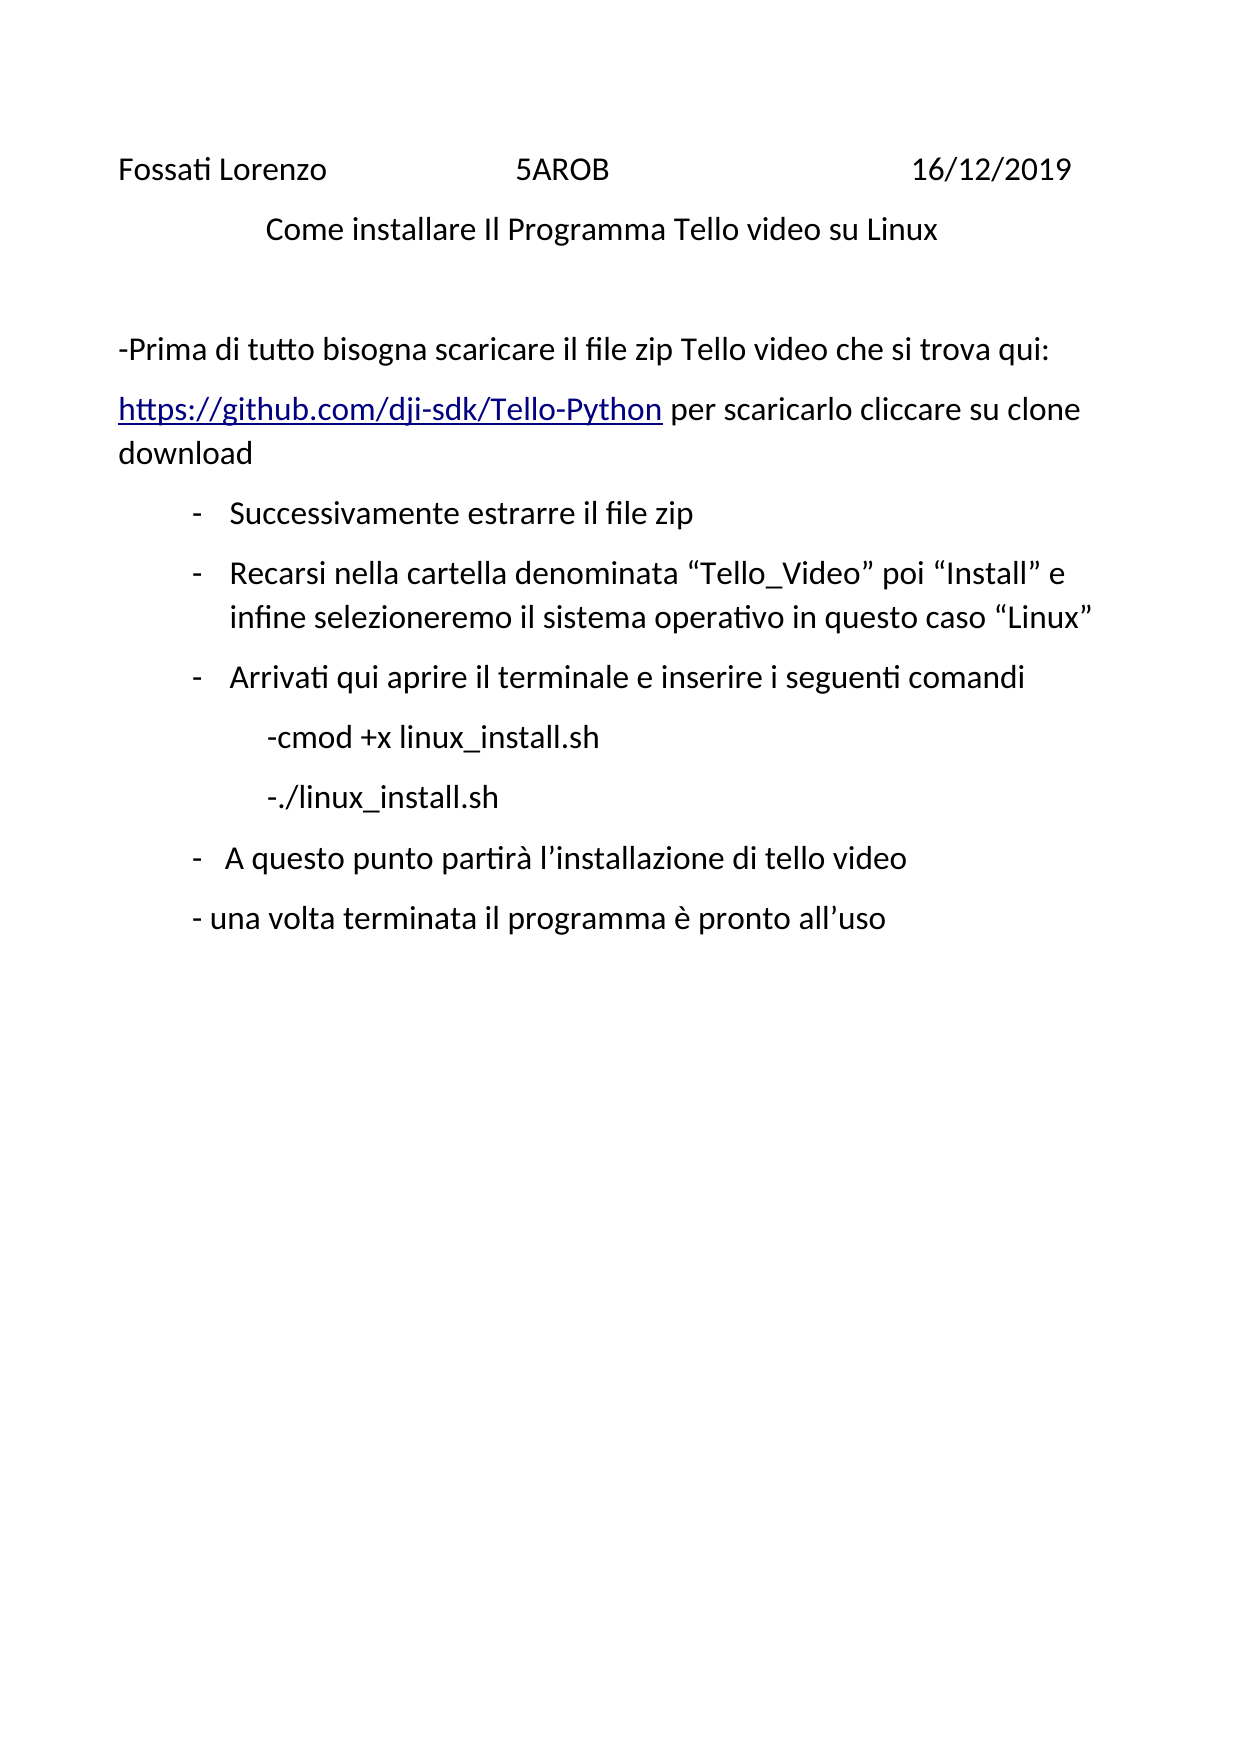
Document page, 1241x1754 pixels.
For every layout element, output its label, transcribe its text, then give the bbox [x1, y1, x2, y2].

text Fossati Lorenzo 5AROB 16/12/2019 [118, 148, 1122, 188]
text - A questo punto partirà l’installazione di tello video [118, 837, 1122, 877]
list Recarsi nella cartella denominata “Tello_Video” poi “Install” e infine selezioneremo il sistema operativo in questo caso “Linux” [192, 552, 1122, 637]
text -./linux_install.sh [193, 777, 1122, 817]
text https://github.com/dji-sdk/Tello-Python per scaricarlo cliccare su clone download [118, 388, 1122, 473]
list Arrivati qui aprire il terminale e inserire i seguenti comandi [192, 656, 1122, 697]
text Come installare Il Programma Tello video su Linux [118, 208, 1122, 248]
text -Prima di tutto bisogna scaricare il file zip Tello video che si trova qui: [118, 328, 1122, 369]
text - una volta terminata il programma è pronto all’uso [118, 897, 1122, 938]
list Successivamente estrarre il file zip [192, 492, 1122, 533]
text -cmod +x linux_install.sh [193, 716, 1122, 757]
